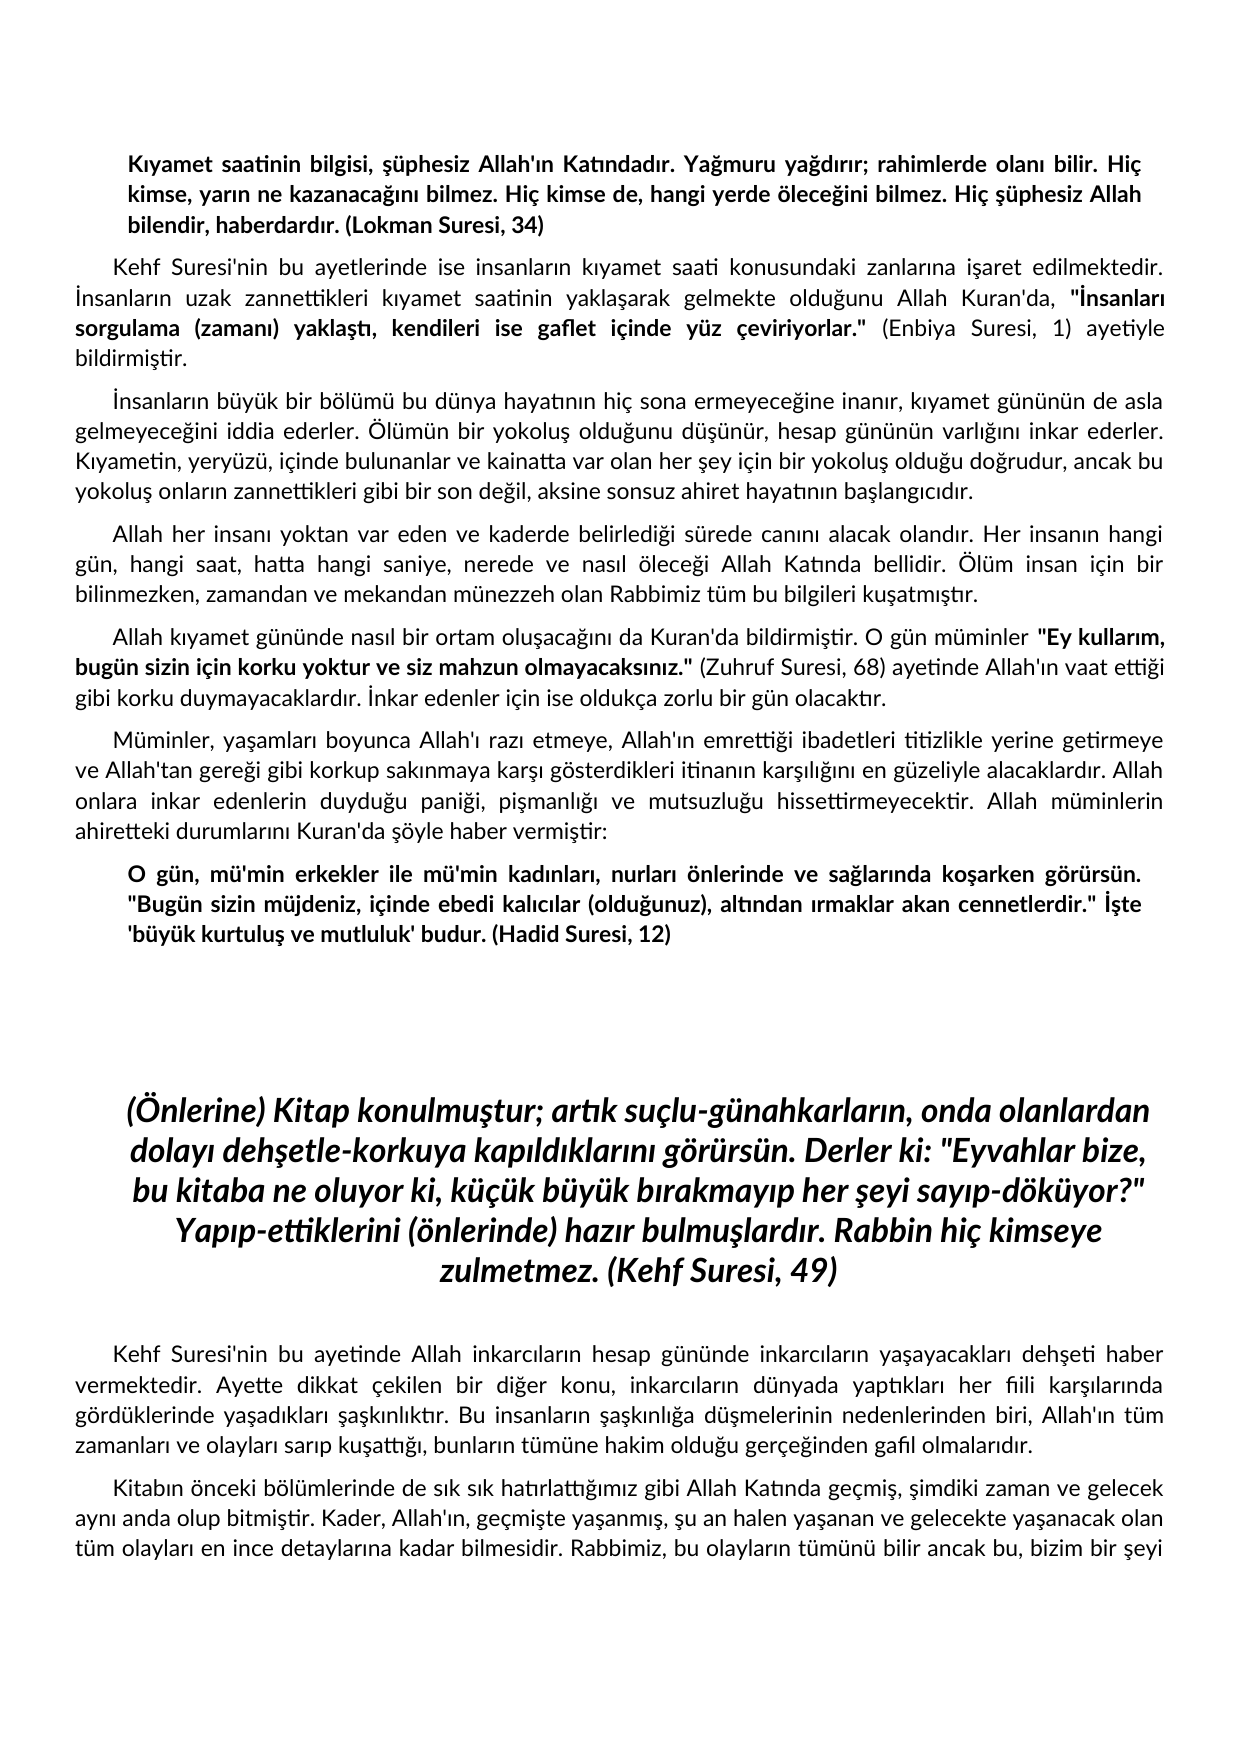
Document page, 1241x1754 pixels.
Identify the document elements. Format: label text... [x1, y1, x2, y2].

text O gün, mü'min erkekler ile mü'min kadınları, nurları önlerinde ve sağlarında koşarken görürsün. "Bugün sizin müjdeniz, içinde ebedi kalıcılar (olduğunuz), altından ırmaklar akan cennetlerdir." İşte 'büyük kurtuluş ve mutluluk' budur. (Hadid Suresi, 12) [127, 859, 1143, 947]
text Allah her insanı yoktan var eden ve kaderde belirlediği sürede canını alacak olandır. Her insanın hangi gün, hangi saat, hatta hangi saniye, nerede ve nasıl öleceği Allah Katında bellidir. Ölüm insan için bir bilinmezken, zamandan ve mekandan münezzeh olan Rabbimiz tüm bu bilgileri kuşatmıştır. [75, 520, 1165, 608]
text Kıyamet saatinin bilgisi, şüphesiz Allah'ın Katındadır. Yağmuru yağdırır; rahimlerde olanı bilir. Hiç kimse, yarın ne kazanacağını bilmez. Hiç kimse de, hangi yerde öleceğini bilmez. Hiç şüphesiz Allah bilendir, haberdardır. (Lokman Suresi, 34) [127, 150, 1143, 238]
text Allah kıyamet gününde nasıl bir ortam oluşacağını da Kuran'da bildirmiştir. O gün müminler "Ey kullarım, bugün sizin için korku yoktur ve siz mahzun olmayacaksınız." (Zuhruf Suresi, 68) ayetinde Allah'ın vaat ettiği gibi korku duymayacaklardır. İnkar edenler için ise oldukça zorlu bir gün olacaktır. [75, 623, 1165, 711]
text İnsanların büyük bir bölümü bu dünya hayatının hiç sona ermeyeceğine inanır, kıyamet gününün de asla gelmeyeceğini iddia ederler. Ölümün bir yokoluş olduğunu düşünür, hesap gününün varlığını inkar ederler. Kıyametin, yeryüzü, içinde bulunanlar ve kainatta var olan her şey için bir yokoluş olduğu doğrudur, ancak bu yokoluş onların zannettikleri gibi bir son değil, aksine sonsuz ahiret hayatının başlangıcıdır. [75, 386, 1165, 504]
text Kehf Suresi'nin bu ayetlerinde ise insanların kıyamet saati konusundaki zanlarına işaret edilmektedir. İnsanların uzak zannettikleri kıyamet saatinin yaklaşarak gelmekte olduğunu Allah Kuran'da, "İnsanları sorgulama (zamanı) yaklaştı, kendileri ise gaflet içinde yüz çeviriyorlar." (Enbiya Suresi, 1) ayetiyle bildirmiştir. [75, 253, 1165, 371]
text Kitabın önceki bölümlerinde de sık sık hatırlattığımız gibi Allah Katında geçmiş, şimdiki zaman ve gelecek aynı anda olup bitmiştir. Kader, Allah'ın, geçmişte yaşanmış, şu an halen yaşanan ve gelecekte yaşanacak olan tüm olayları en ince detaylarına kadar bilmesidir. Rabbimiz, bu olayların tümünü bilir ancak bu, bizim bir şeyi [75, 1474, 1165, 1562]
text Müminler, yaşamları boyunca Allah'ı razı etmeye, Allah'ın emrettiği ibadetleri titizlikle yerine getirmeye ve Allah'tan gereği gibi korkup sakınmaya karşı gösterdikleri itinanın karşılığını en güzeliyle alacaklardır. Allah onlara inkar edenlerin duyduğu paniği, pişmanlığı ve mutsuzluğu hissettirmeyecektir. Allah müminlerin ahiretteki durumlarını Kuran'da şöyle haber vermiştir: [75, 726, 1165, 844]
subtitle (Önlerine) Kitap konulmuştur; artık suçlu-günahkarların, onda olanlardan dolayı dehşetle-korkuya kapıldıklarını görürsün. Derler ki: "Eyvahlar bize, bu kitaba ne oluyor ki, küçük büyük bırakmayıp her şeyi sayıp-döküyor?" Yapıp-ettiklerini (önlerinde) hazır bulmuşlardır. Rabbin hiç kimseye zulmetmez. (Kehf Suresi, 49) [112, 1089, 1165, 1289]
text Kehf Suresi'nin bu ayetinde Allah inkarcıların hesap gününde inkarcıların yaşayacakları dehşeti haber vermektedir. Ayette dikkat çekilen bir diğer konu, inkarcıların dünyada yaptıkları her fiili karşılarında gördüklerinde yaşadıkları şaşkınlıktır. Bu insanların şaşkınlığa düşmelerinin nedenlerinden biri, Allah'ın tüm zamanları ve olayları sarıp kuşattığı, bunların tümüne hakim olduğu gerçeğinden gafil olmalarıdır. [75, 1340, 1165, 1458]
